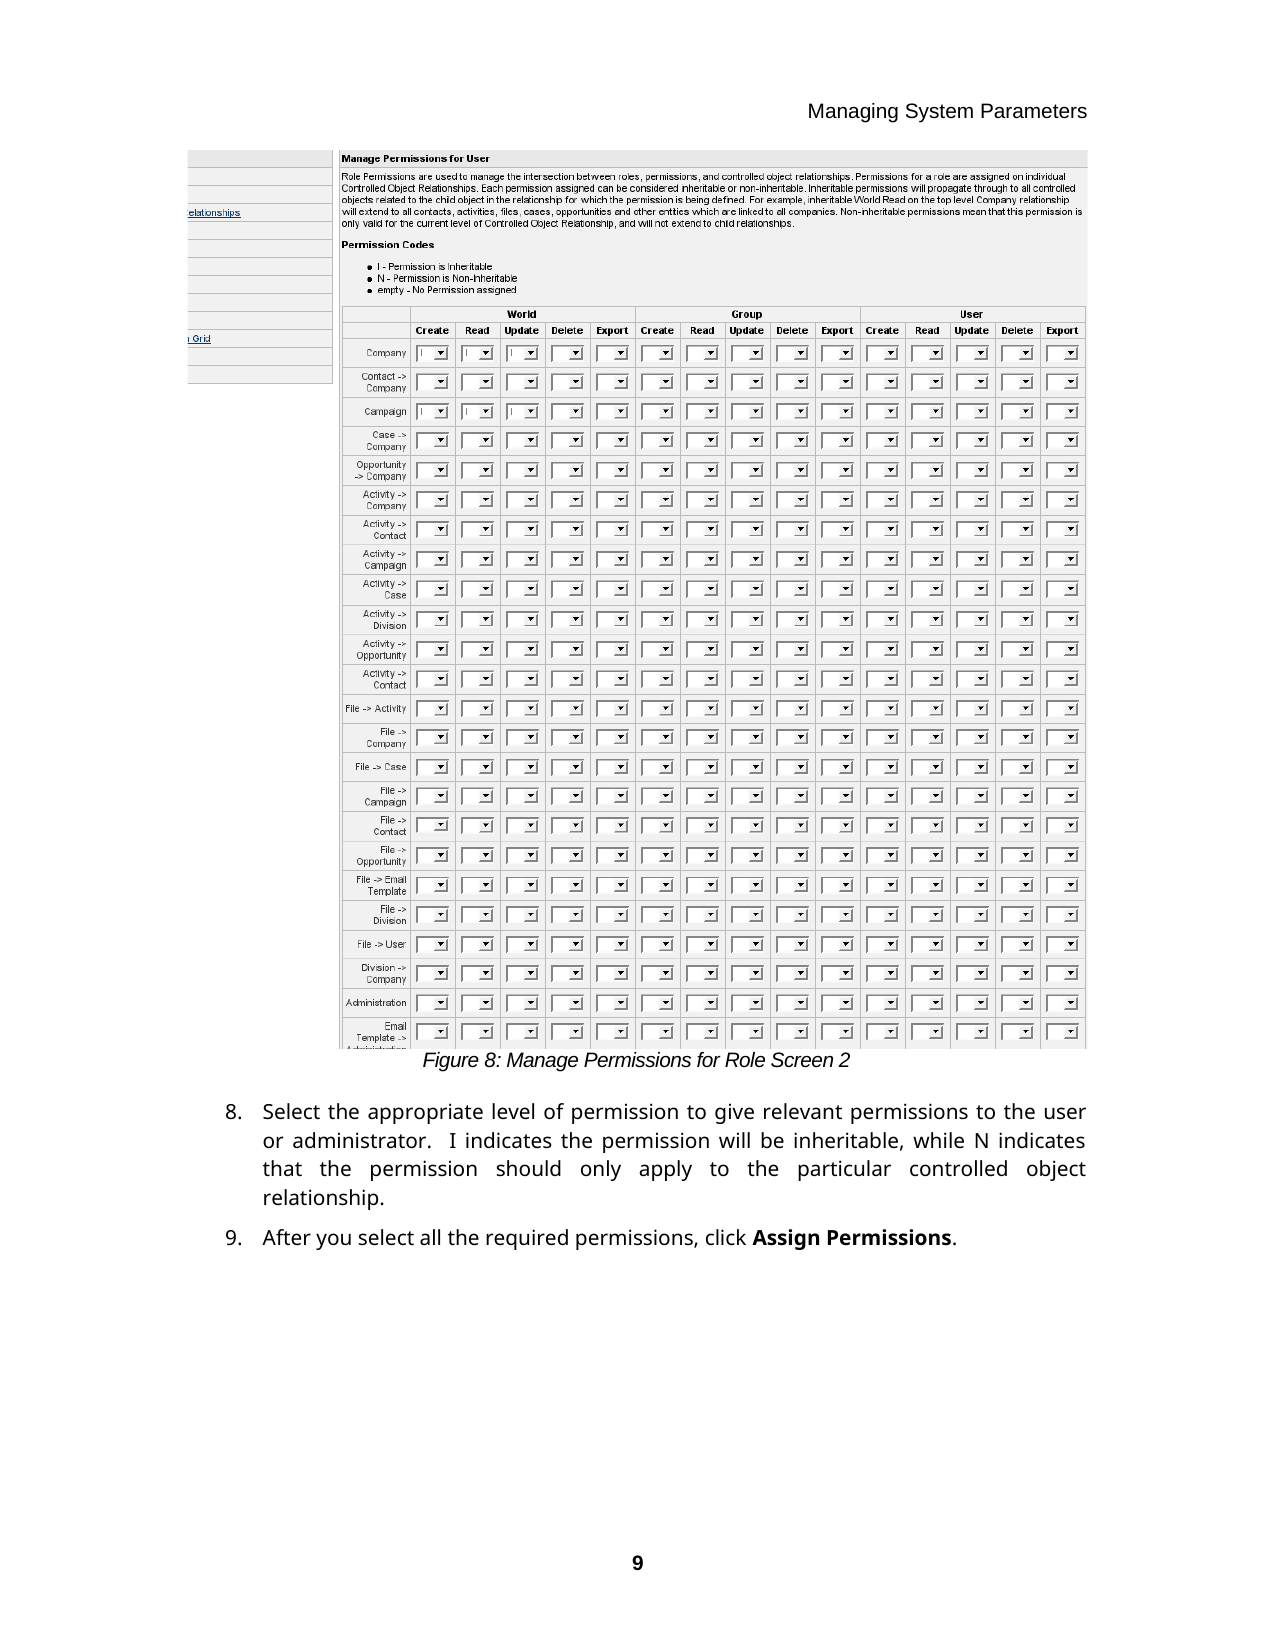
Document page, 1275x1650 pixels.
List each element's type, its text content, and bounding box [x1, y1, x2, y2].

picture [187, 150, 1088, 1049]
list Select the appropriate level of permission to give relevant permissions to the user or administrator. I indicates the permission will be inheritable, while N indicates that the permission should only apply to the particular controlled object relationship. [225, 1097, 1087, 1211]
list After you select all the required permissions, click Assign Permissions. [225, 1223, 1087, 1252]
text Figure 8: Manage Permissions for Role Screen 2 [187, 1049, 1087, 1072]
